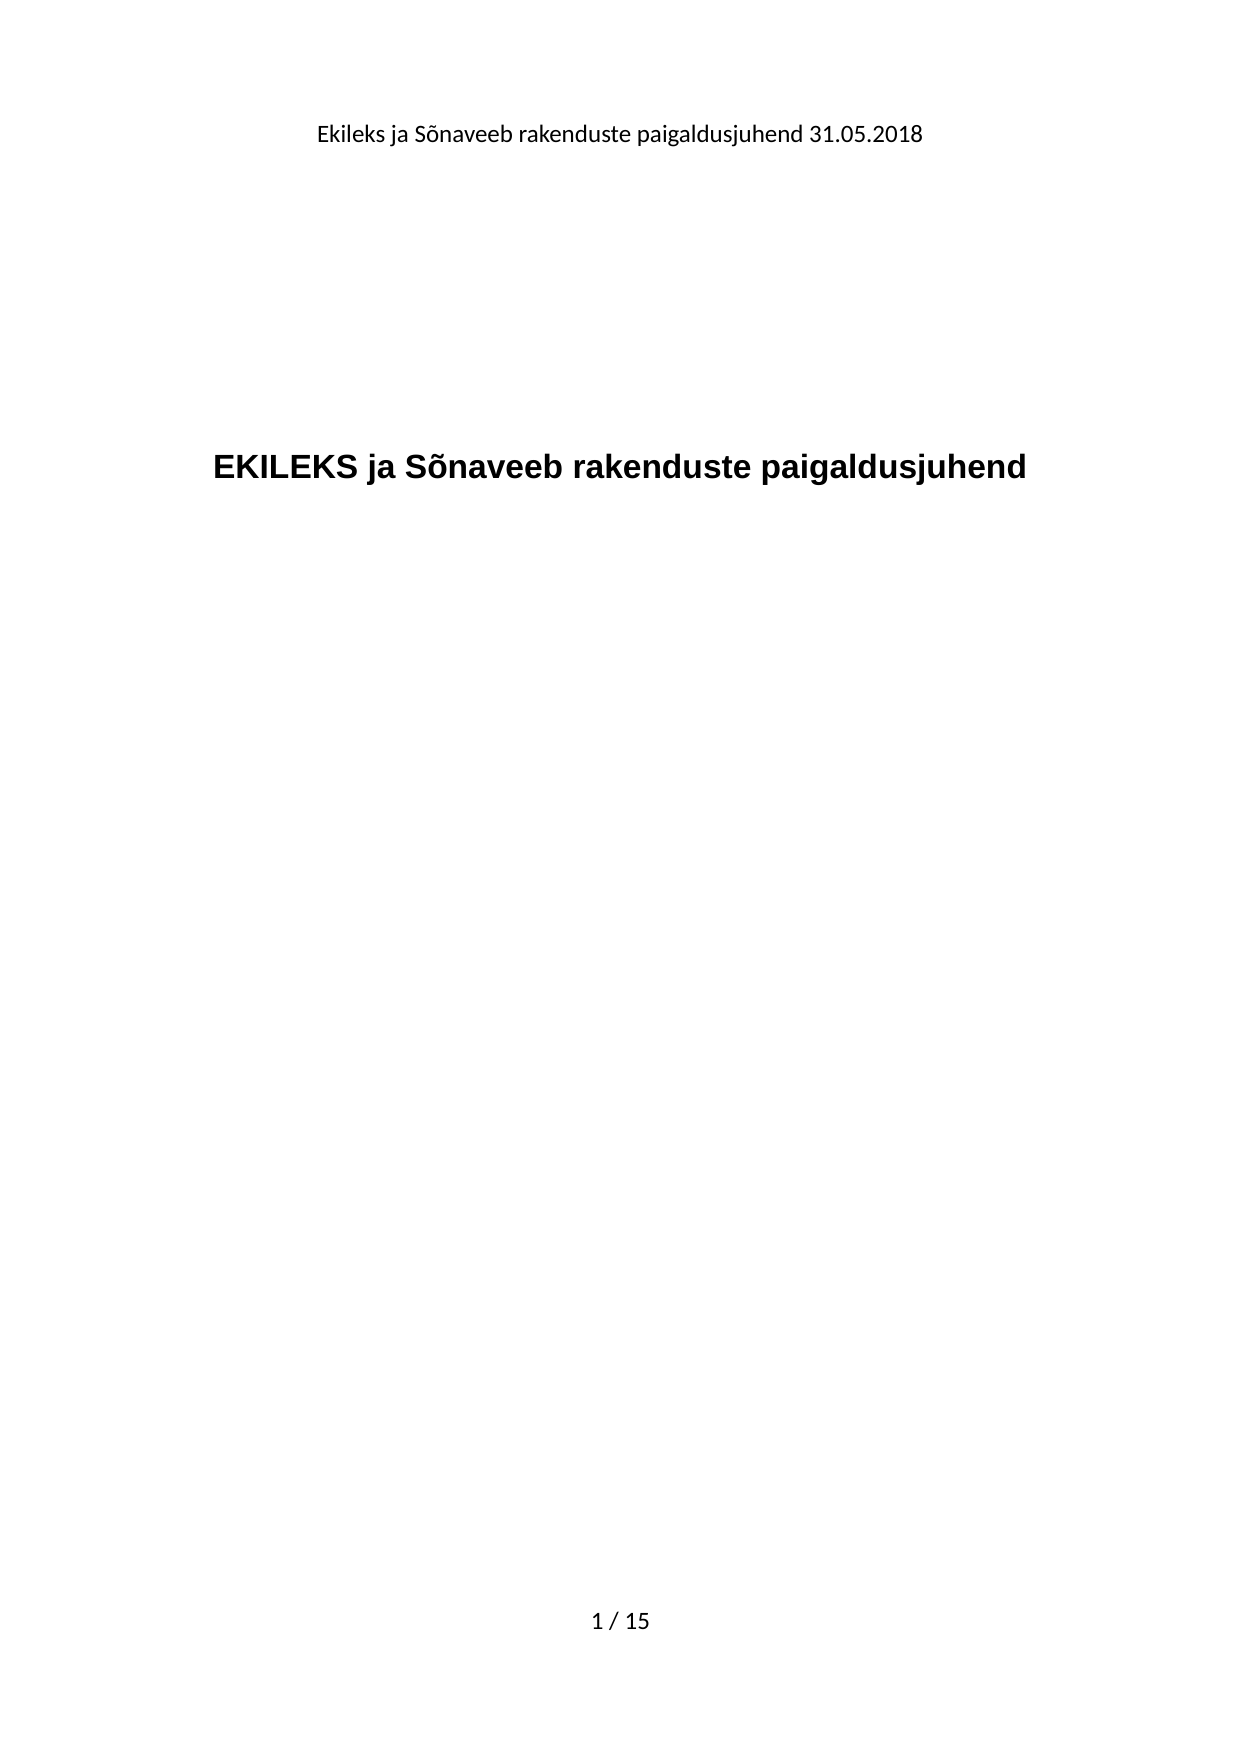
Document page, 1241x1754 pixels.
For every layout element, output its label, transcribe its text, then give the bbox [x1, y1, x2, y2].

subtitle EKILEKS ja Sõnaveeb rakenduste paigaldusjuhend [118, 447, 1122, 486]
